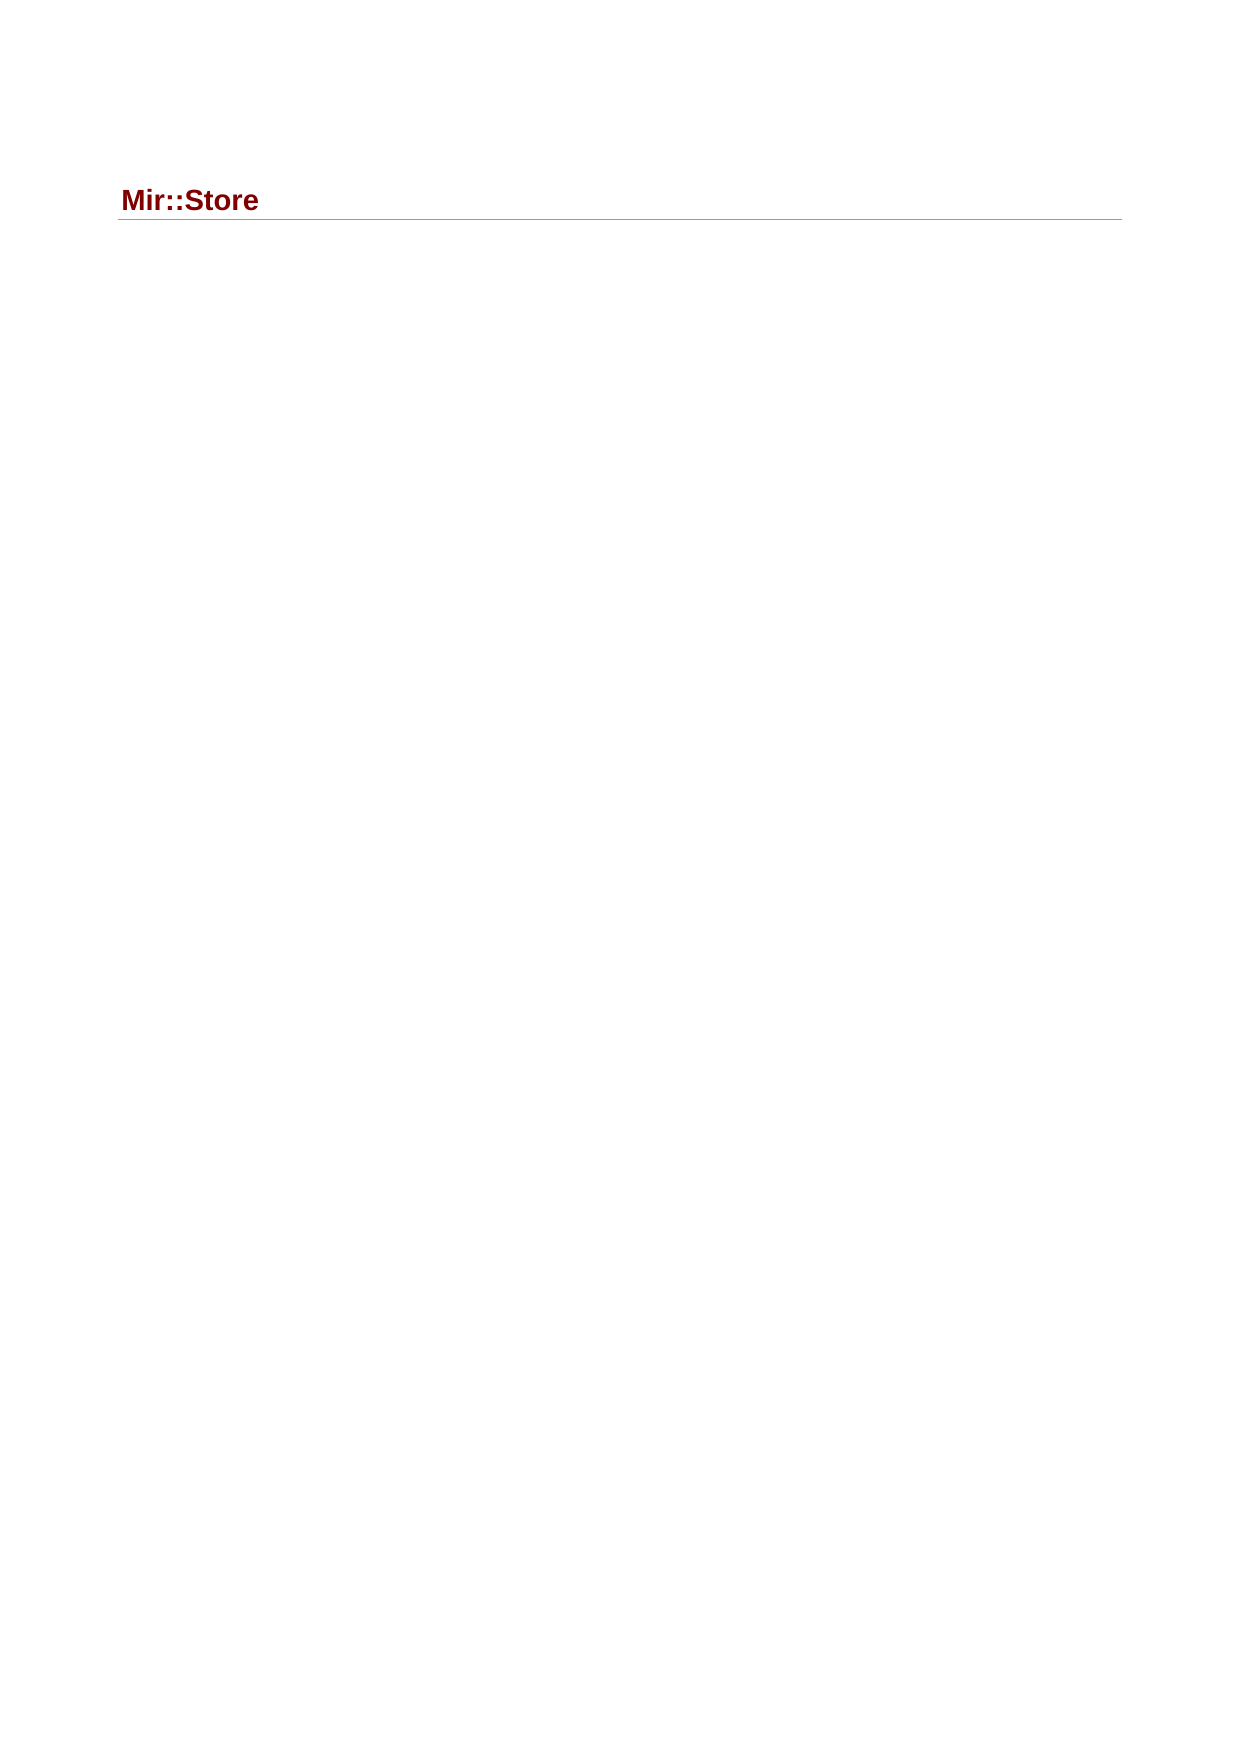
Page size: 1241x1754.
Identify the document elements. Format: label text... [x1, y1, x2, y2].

subtitle Mir::Store [118, 180, 1122, 219]
